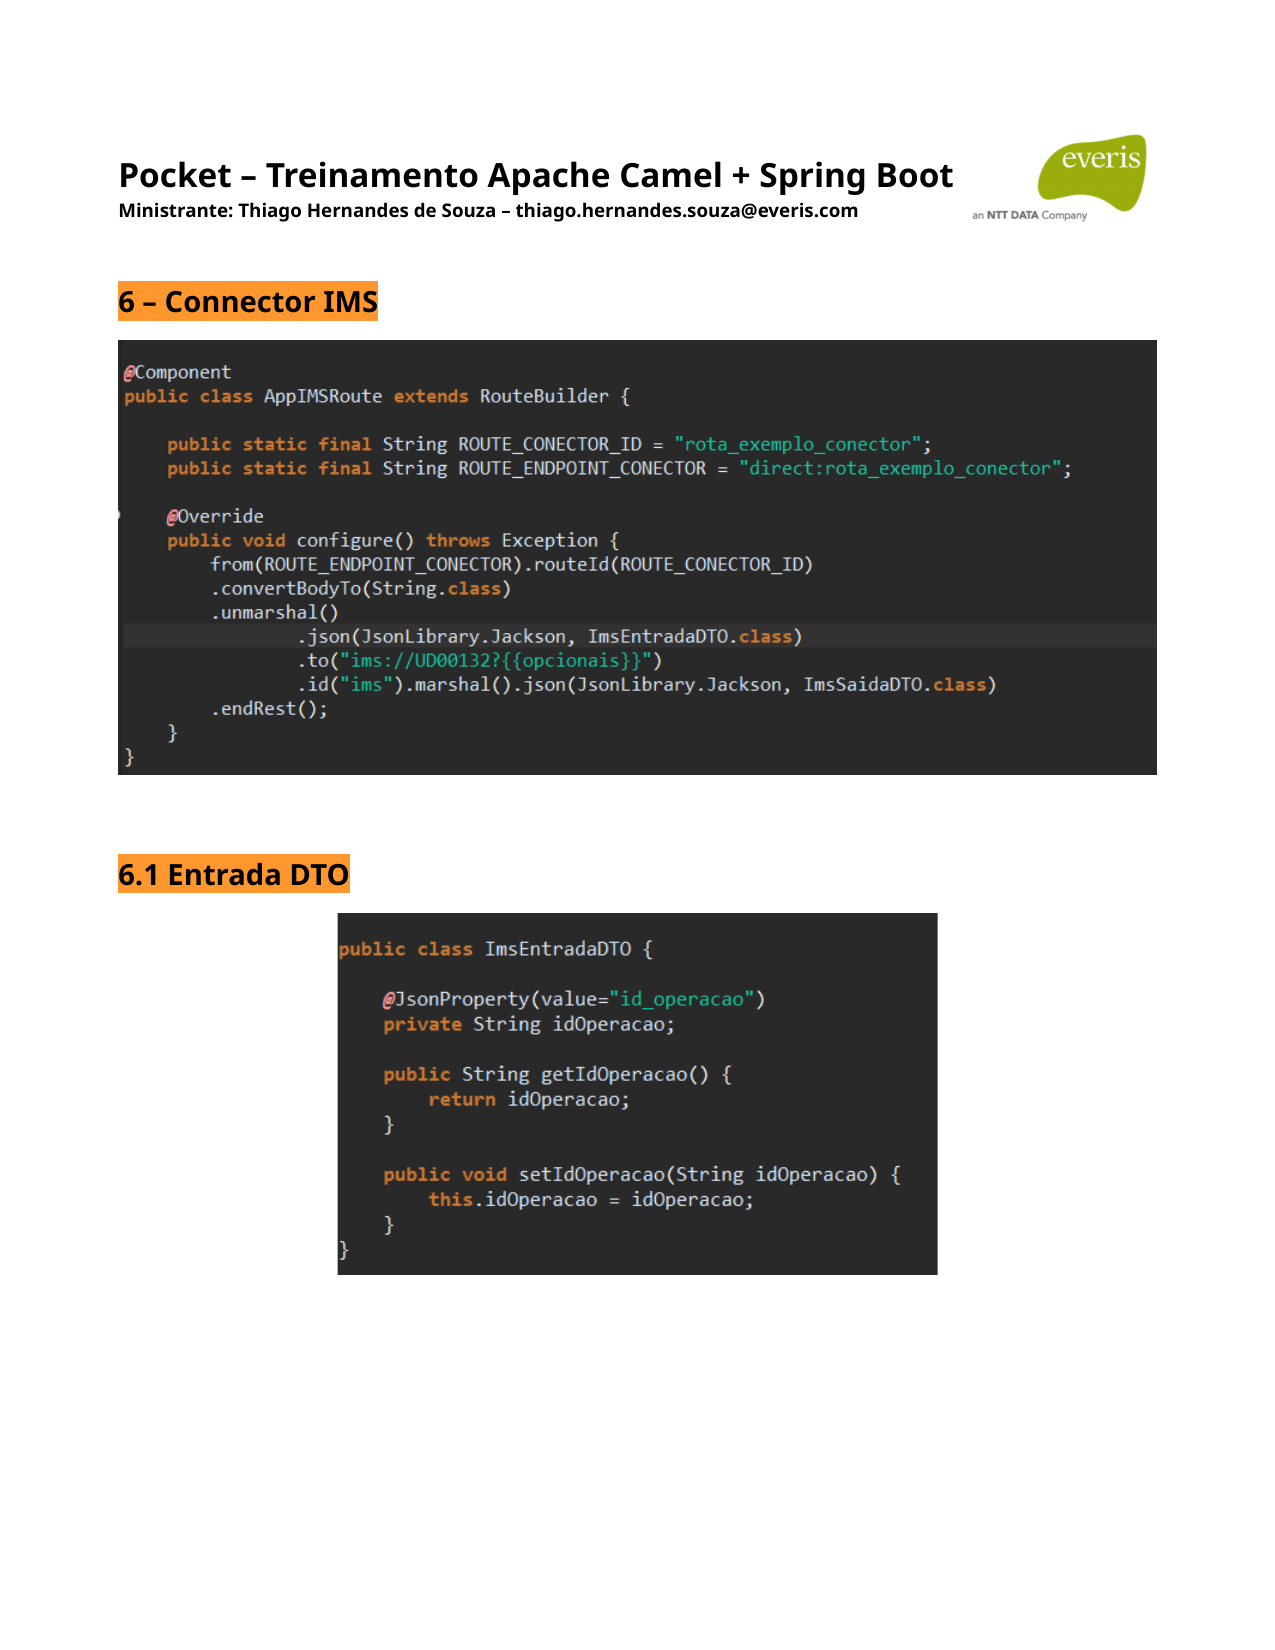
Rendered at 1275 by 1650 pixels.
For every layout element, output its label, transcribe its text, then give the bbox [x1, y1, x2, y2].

picture [965, 131, 1154, 225]
text 6.1 Entrada DTO [118, 854, 1157, 893]
picture [337, 913, 938, 1275]
text 6 – Connector IMS [118, 281, 1157, 321]
picture [118, 340, 1157, 775]
